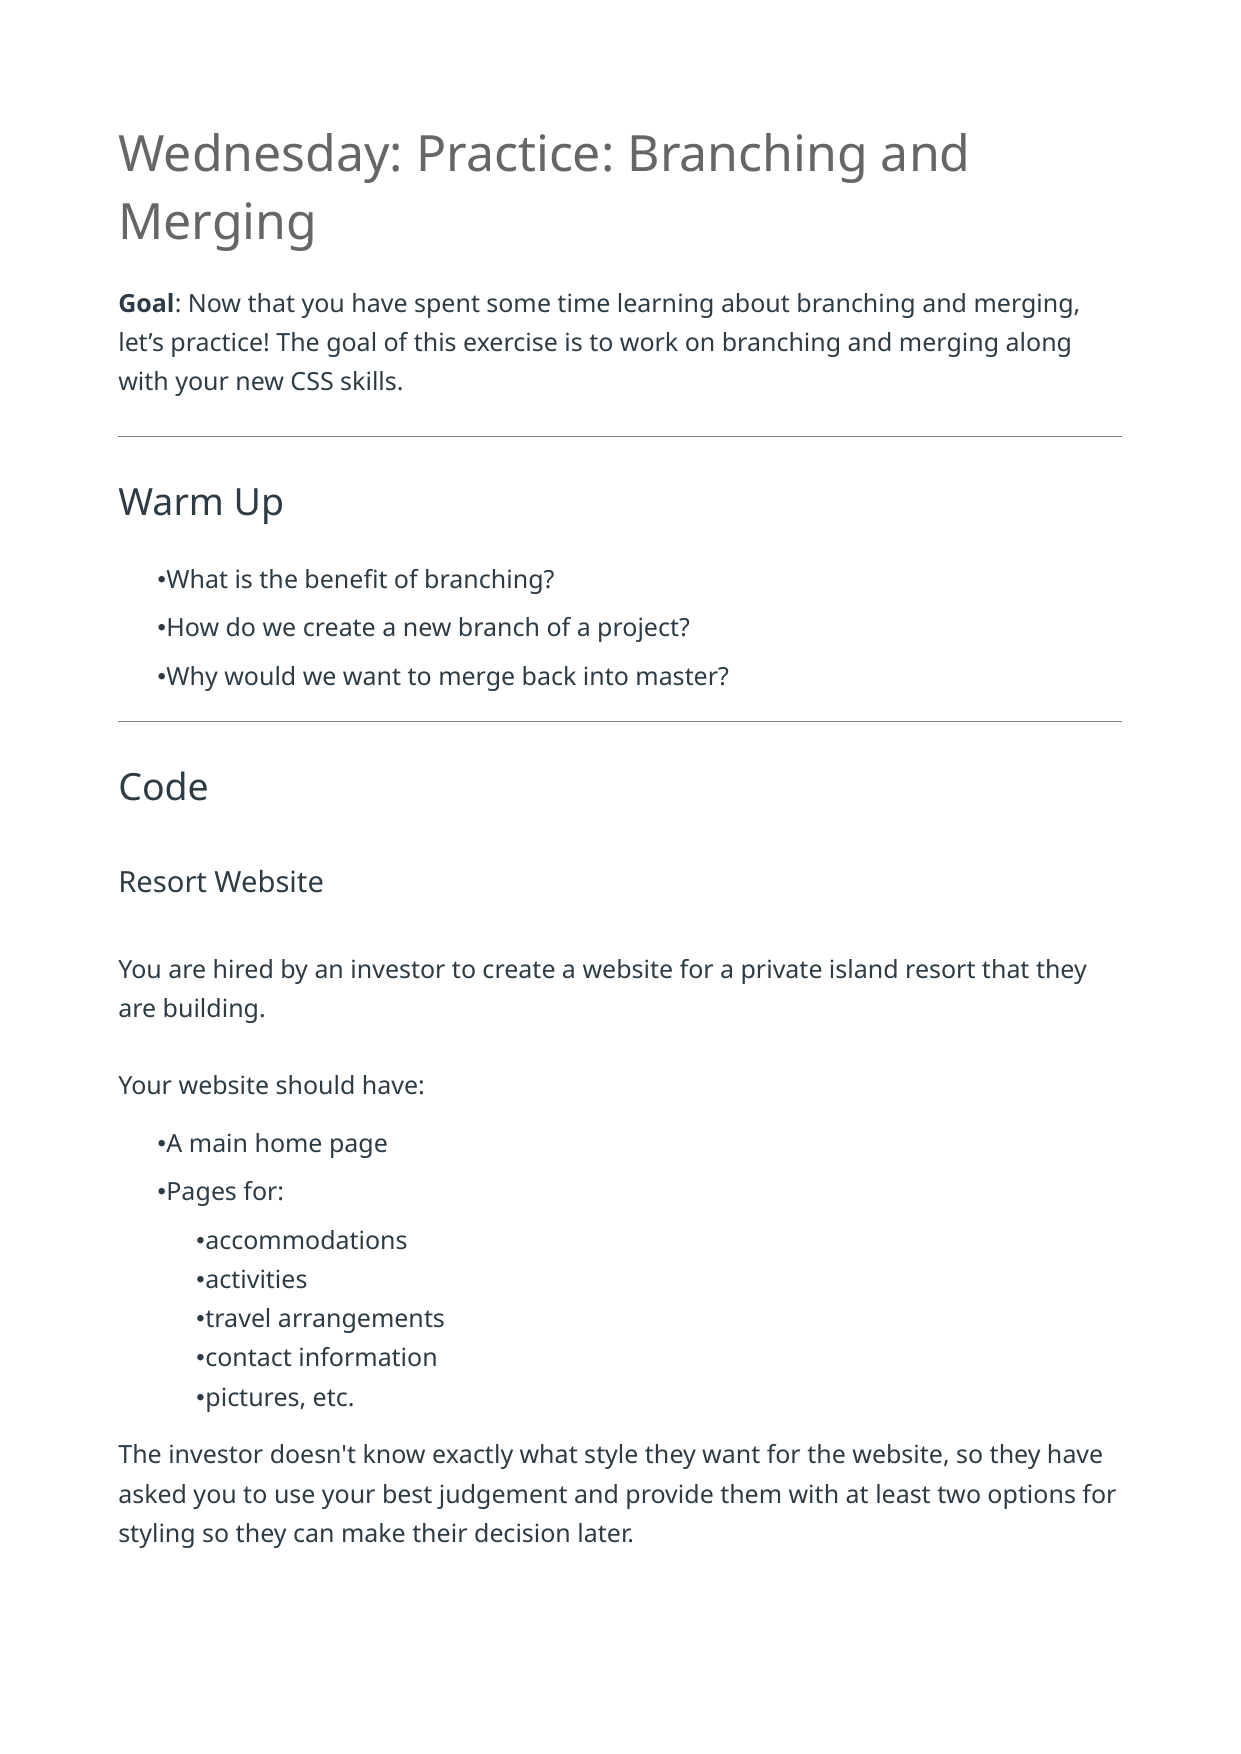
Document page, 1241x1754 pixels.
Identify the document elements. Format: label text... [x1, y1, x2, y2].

text You are hired by an investor to create a website for a private island resort that they are building. [118, 952, 1122, 1025]
subtitle Wednesday: Practice: Branching and Merging [118, 118, 1122, 254]
list accommodations [118, 1223, 1122, 1257]
list How do we create a new branch of a project? [118, 610, 1122, 644]
list A main home page [118, 1126, 1122, 1159]
text Your website should have: [118, 1068, 1122, 1102]
list contact information [118, 1340, 1122, 1374]
list pictures, etc. [118, 1379, 1122, 1413]
list activities [118, 1262, 1122, 1296]
list Why would we want to merge back into master? [118, 658, 1122, 692]
subtitle Code [118, 761, 1122, 812]
text Goal: Now that you have spent some time learning about branching and merging, let’s practice! The goal of this exercise is to work on branching and merging along with your new CSS skills. [118, 286, 1122, 398]
text The investor doesn't know exactly what style they want for the website, so they have asked you to use your best judgement and provide them with at least two options for styling so they can make their decision later. [118, 1437, 1122, 1549]
subtitle Resort Website [118, 861, 1122, 901]
subtitle Warm Up [118, 475, 1122, 526]
list travel arrangements [118, 1301, 1122, 1335]
list What is the benefit of branching? [118, 561, 1122, 595]
list Pages for: [118, 1174, 1122, 1208]
